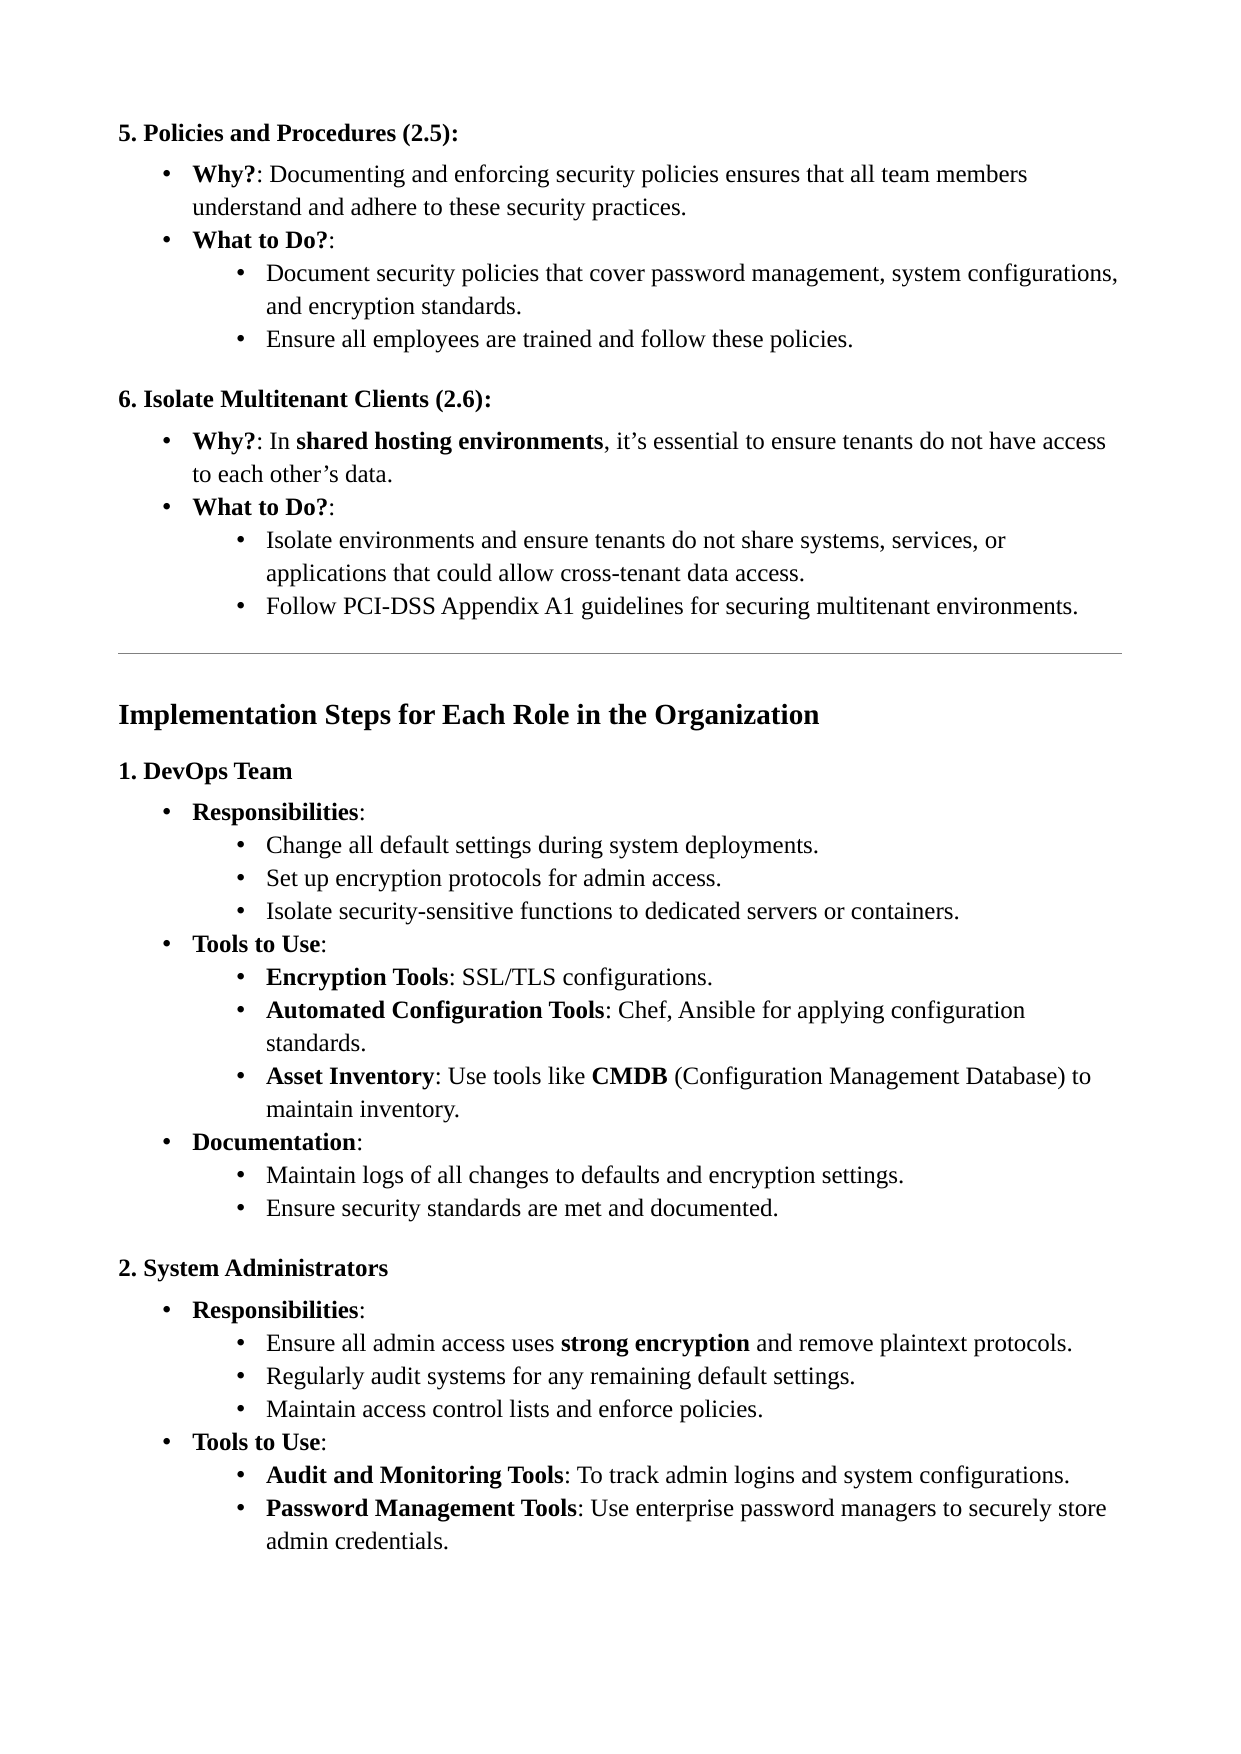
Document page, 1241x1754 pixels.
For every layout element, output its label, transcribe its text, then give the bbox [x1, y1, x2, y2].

subtitle 5. Policies and Procedures (2.5): [118, 118, 1122, 147]
list Regularly audit systems for any remaining default settings. [236, 1361, 1122, 1389]
subtitle Implementation Steps for Each Role in the Organization [118, 697, 1122, 731]
list Tools to Use: [162, 1427, 1122, 1456]
list What to Do?: [162, 492, 1122, 521]
list Set up encryption protocols for admin access. [236, 863, 1122, 892]
list Password Management Tools: Use enterprise password managers to securely store admin credentials. [236, 1493, 1122, 1555]
list Why?: In shared hosting environments, it’s essential to ensure tenants do not have access to each other’s data. [162, 426, 1122, 488]
list Isolate environments and ensure tenants do not share systems, services, or applications that could allow cross-tenant data access. [236, 525, 1122, 587]
list Change all default settings during system deployments. [236, 830, 1122, 859]
list What to Do?: [162, 225, 1122, 254]
list Asset Inventory: Use tools like CMDB (Configuration Management Database) to maintain inventory. [236, 1061, 1122, 1123]
list Why?: Documenting and enforcing security policies ensures that all team members understand and adhere to these security practices. [162, 159, 1122, 221]
subtitle 1. DevOps Team [118, 756, 1122, 785]
list Responsibilities: [162, 797, 1122, 826]
list Ensure all admin access uses strong encryption and remove plaintext protocols. [236, 1328, 1122, 1357]
list Tools to Use: [162, 929, 1122, 958]
list Document security policies that cover password management, system configurations, and encryption standards. [236, 258, 1122, 320]
subtitle 2. System Administrators [118, 1253, 1122, 1282]
subtitle 6. Isolate Multitenant Clients (2.6): [118, 384, 1122, 413]
list Responsibilities: [162, 1295, 1122, 1323]
list Documentation: [162, 1127, 1122, 1156]
list Maintain access control lists and enforce policies. [236, 1394, 1122, 1423]
list Audit and Monitoring Tools: To track admin logins and system configurations. [236, 1460, 1122, 1489]
list Isolate security-sensitive functions to dedicated servers or containers. [236, 896, 1122, 925]
list Follow PCI-DSS Appendix A1 guidelines for securing multitenant environments. [236, 591, 1122, 620]
list Encryption Tools: SSL/TLS configurations. [236, 962, 1122, 991]
list Ensure security standards are met and documented. [236, 1193, 1122, 1222]
list Ensure all employees are trained and follow these policies. [236, 324, 1122, 353]
list Automated Configuration Tools: Chef, Ansible for applying configuration standards. [236, 995, 1122, 1057]
list Maintain logs of all changes to defaults and encryption settings. [236, 1160, 1122, 1189]
